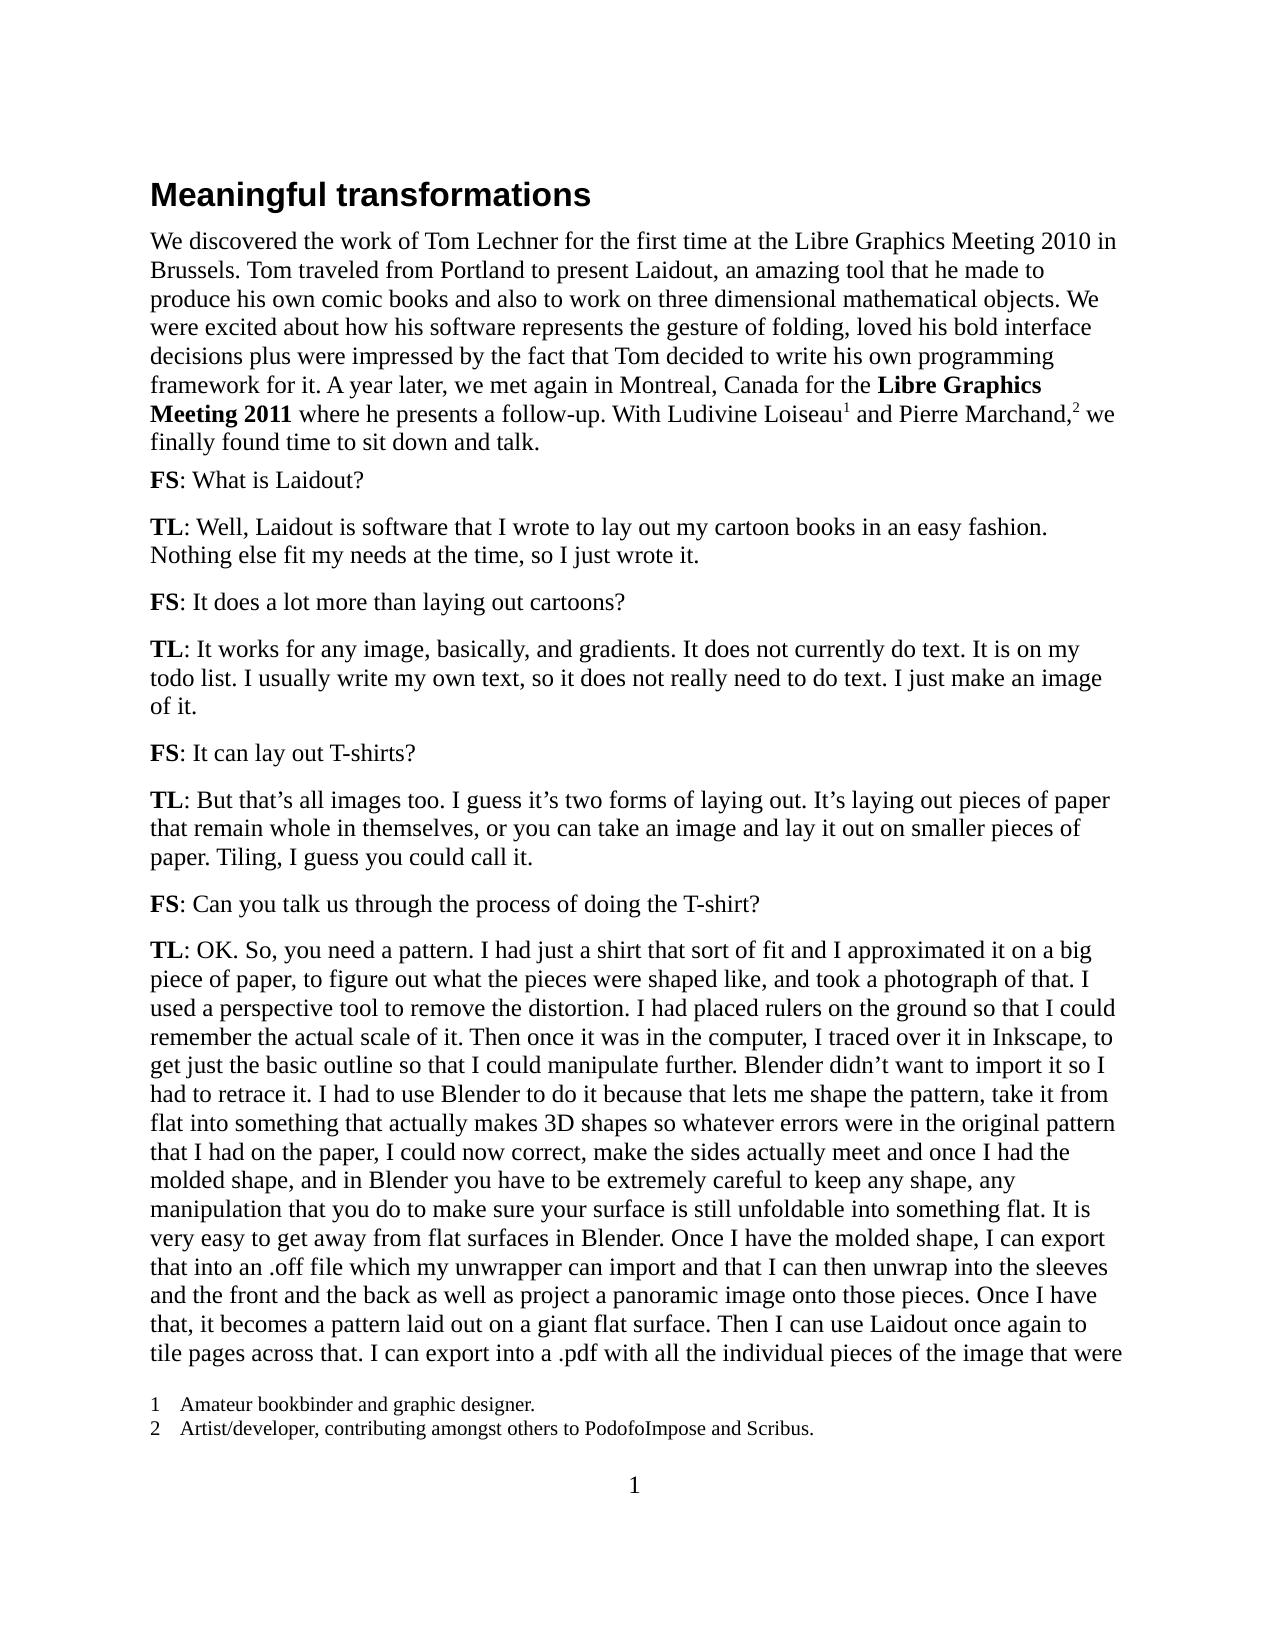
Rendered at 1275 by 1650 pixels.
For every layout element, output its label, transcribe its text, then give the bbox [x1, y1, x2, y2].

text We discovered the work of Tom Lechner for the first time at the Libre Graphics Meeting 2010 in Brussels. Tom traveled from Portland to present Laidout, an amazing tool that he made to produce his own comic books and also to work on three dimensional mathematical objects. We were excited about how his software represents the gesture of folding, loved his bold interface decisions plus were impressed by the fact that Tom decided to write his own programming framework for it. A year later, we met again in Montreal, Canada for the Libre Graphics Meeting 2011 where he presents a follow-up. With Ludivine Loiseau and Pierre Marchand, we finally found time to sit down and talk. [150, 226, 1125, 456]
text TL: OK. So, you need a pattern. I had just a shirt that sort of fit and I approximated it on a big piece of paper, to figure out what the pieces were shaped like, and took a photograph of that. I used a perspective tool to remove the distortion. I had placed rulers on the ground so that I could remember the actual scale of it. Then once it was in the computer, I traced over it in Inkscape, to get just the basic outline so that I could manipulate further. Blender didn’t want to import it so I had to retrace it. I had to use Blender to do it because that lets me shape the pattern, take it from flat into something that actually makes 3D shapes so whatever errors were in the original pattern that I had on the paper, I could now correct, make the sides actually meet and once I had the molded shape, and in Blender you have to be extremely careful to keep any shape, any manipulation that you do to make sure your surface is still unfoldable into something flat. It is very easy to get away from flat surfaces in Blender. Once I have the molded shape, I can export that into an .off file which my unwrapper can import and that I can then unwrap into the sleeves and the front and the back as well as project a panoramic image onto those pieces. Once I have that, it becomes a pattern laid out on a giant flat surface. Then I can use Laidout once again to tile pages across that. I can export into a .pdf with all the individual pieces of the image that were [150, 936, 1125, 1367]
text TL: But that’s all images too. I guess it’s two forms of laying out. It’s laying out pieces of paper that remain whole in themselves, or you can take an image and lay it out on smaller pieces of paper. Tiling, I guess you could call it. [150, 785, 1125, 871]
text FS: It can lay out T-shirts? [150, 738, 1125, 767]
text TL: Well, Laidout is software that I wrote to lay out my cartoon books in an easy fashion. Nothing else fit my needs at the time, so I just wrote it. [150, 512, 1125, 569]
subtitle Meaningful transformations [150, 175, 1125, 214]
text Artist/developer, contributing amongst others to PodofoImpose and Scribus. [150, 1416, 1125, 1440]
text FS: Can you talk us through the process of doing the T-shirt? [150, 889, 1125, 918]
text Amateur bookbinder and graphic designer. [150, 1392, 1125, 1416]
text FS: What is Laidout? [150, 465, 1125, 494]
text FS: It does a lot more than laying out cartoons? [150, 587, 1125, 616]
text TL: It works for any image, basically, and gradients. It does not currently do text. It is on my todo list. I usually write my own text, so it does not really need to do text. I just make an image of it. [150, 634, 1125, 720]
